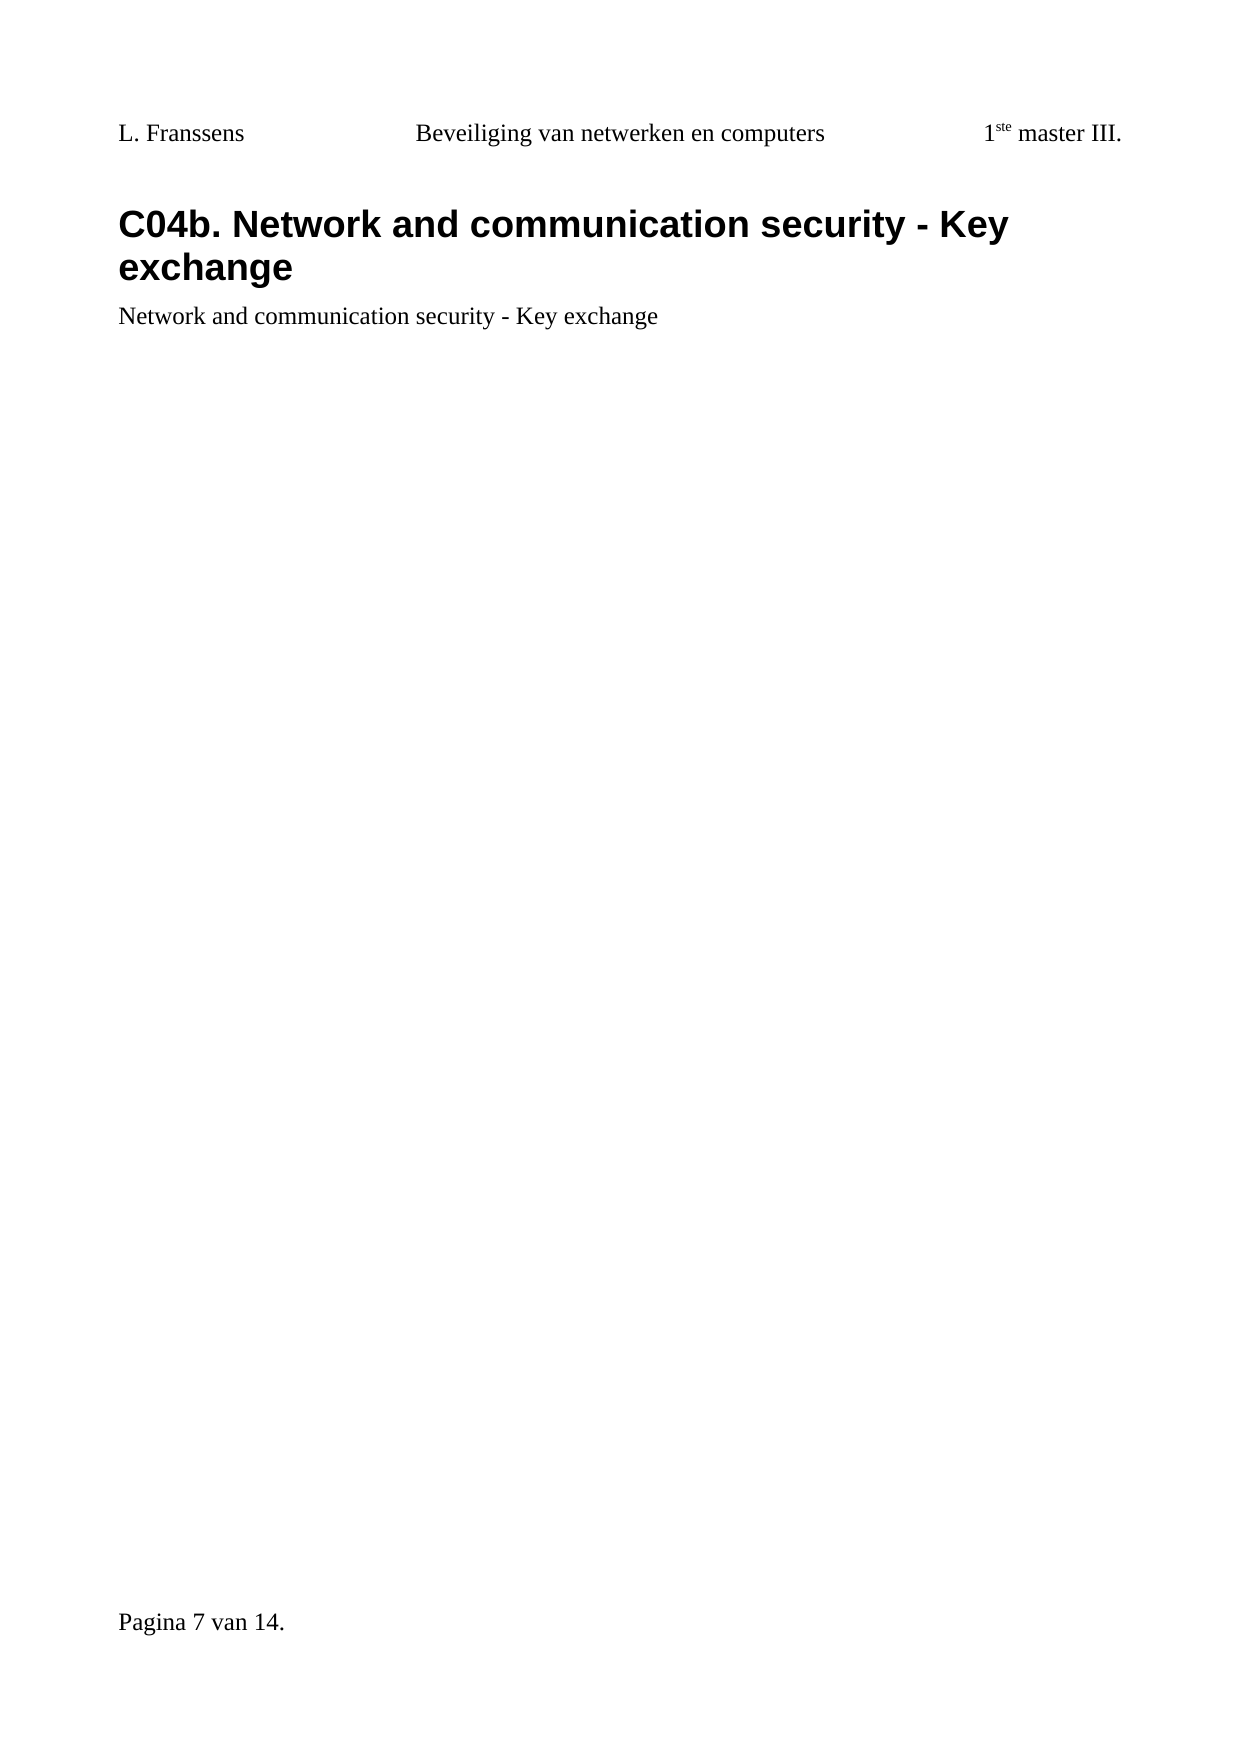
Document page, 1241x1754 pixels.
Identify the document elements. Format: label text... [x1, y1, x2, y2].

text Network and communication security - Key exchange [118, 301, 1122, 330]
subtitle C04b. Network and communication security - Key exchange [118, 201, 1122, 289]
